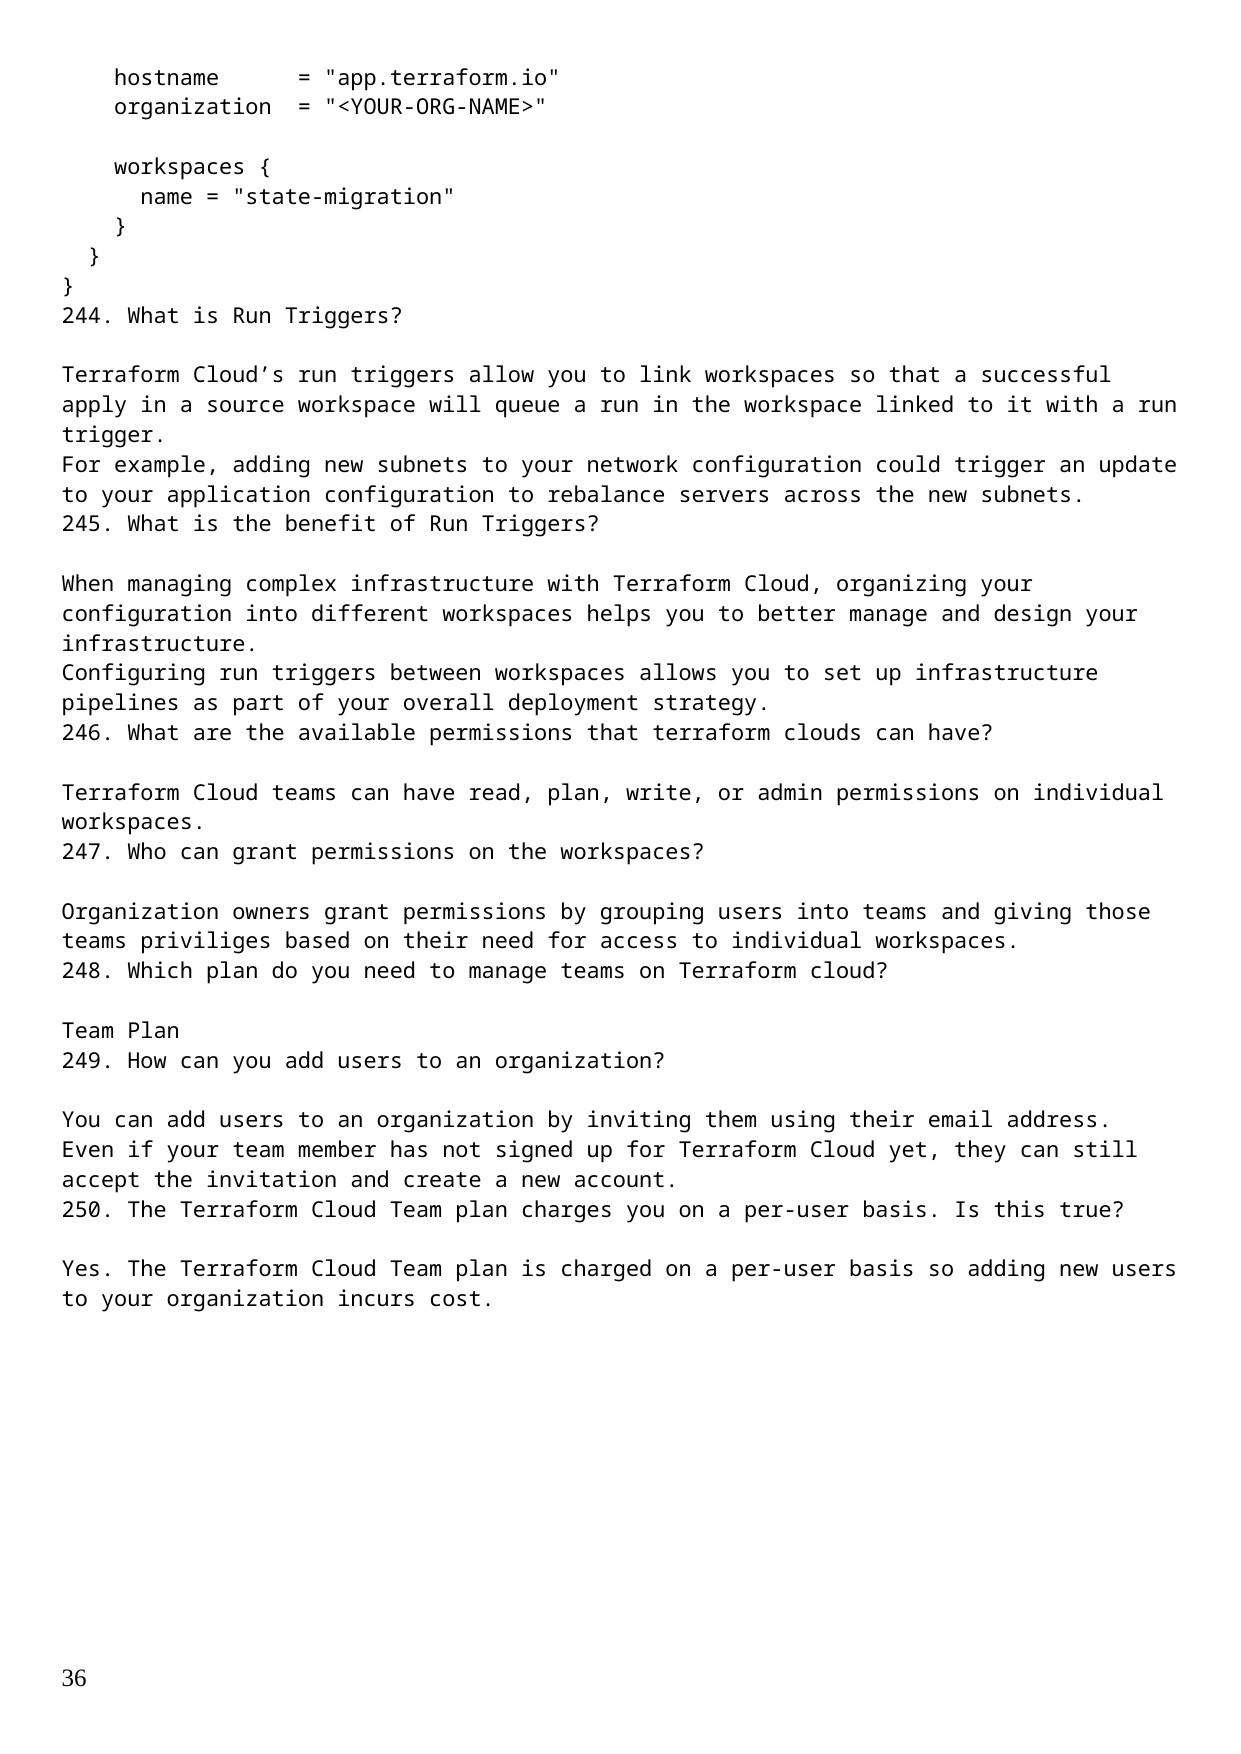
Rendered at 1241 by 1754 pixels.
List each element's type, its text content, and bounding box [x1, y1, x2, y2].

text Team Plan [61, 1015, 1179, 1044]
text 250. The Terraform Cloud Team plan charges you on a per-user basis. Is this true? [61, 1193, 1179, 1223]
text workspaces { [61, 151, 1179, 181]
text You can add users to an organization by inviting them using their email address. [61, 1104, 1179, 1134]
text 249. How can you add users to an organization? [61, 1044, 1179, 1074]
text Yes. The Terraform Cloud Team plan is charged on a per-user basis so adding new users to your organization incurs cost. [61, 1253, 1179, 1313]
text 244. What is Run Triggers? [61, 300, 1179, 329]
text organization = "<YOUR-ORG-NAME>" [61, 91, 1179, 121]
text hostname = "app.terraform.io" [61, 61, 1179, 91]
text } [61, 270, 1179, 300]
text 245. What is the benefit of Run Triggers? [61, 508, 1179, 538]
text 246. What are the available permissions that terraform clouds can have? [61, 717, 1179, 747]
text } [61, 210, 1179, 240]
text Configuring run triggers between workspaces allows you to set up infrastructure pipelines as part of your overall deployment strategy. [61, 657, 1179, 717]
text 248. Which plan do you need to manage teams on Terraform cloud? [61, 955, 1179, 985]
text For example, adding new subnets to your network configuration could trigger an update to your application configuration to rebalance servers across the new subnets. [61, 449, 1179, 508]
text Terraform Cloud’s run triggers allow you to link workspaces so that a successful apply in a source workspace will queue a run in the workspace linked to it with a run trigger. [61, 359, 1179, 449]
text When managing complex infrastructure with Terraform Cloud, organizing your configuration into different workspaces helps you to better manage and design your infrastructure. [61, 568, 1179, 657]
text name = "state-migration" [61, 181, 1179, 210]
text } [61, 240, 1179, 270]
text Terraform Cloud teams can have read, plan, write, or admin permissions on individual workspaces. [61, 776, 1179, 836]
text Even if your team member has not signed up for Terraform Cloud yet, they can still accept the invitation and create a new account. [61, 1134, 1179, 1193]
text Organization owners grant permissions by grouping users into teams and giving those teams priviliges based on their need for access to individual workspaces. [61, 896, 1179, 955]
text 247. Who can grant permissions on the workspaces? [61, 836, 1179, 866]
